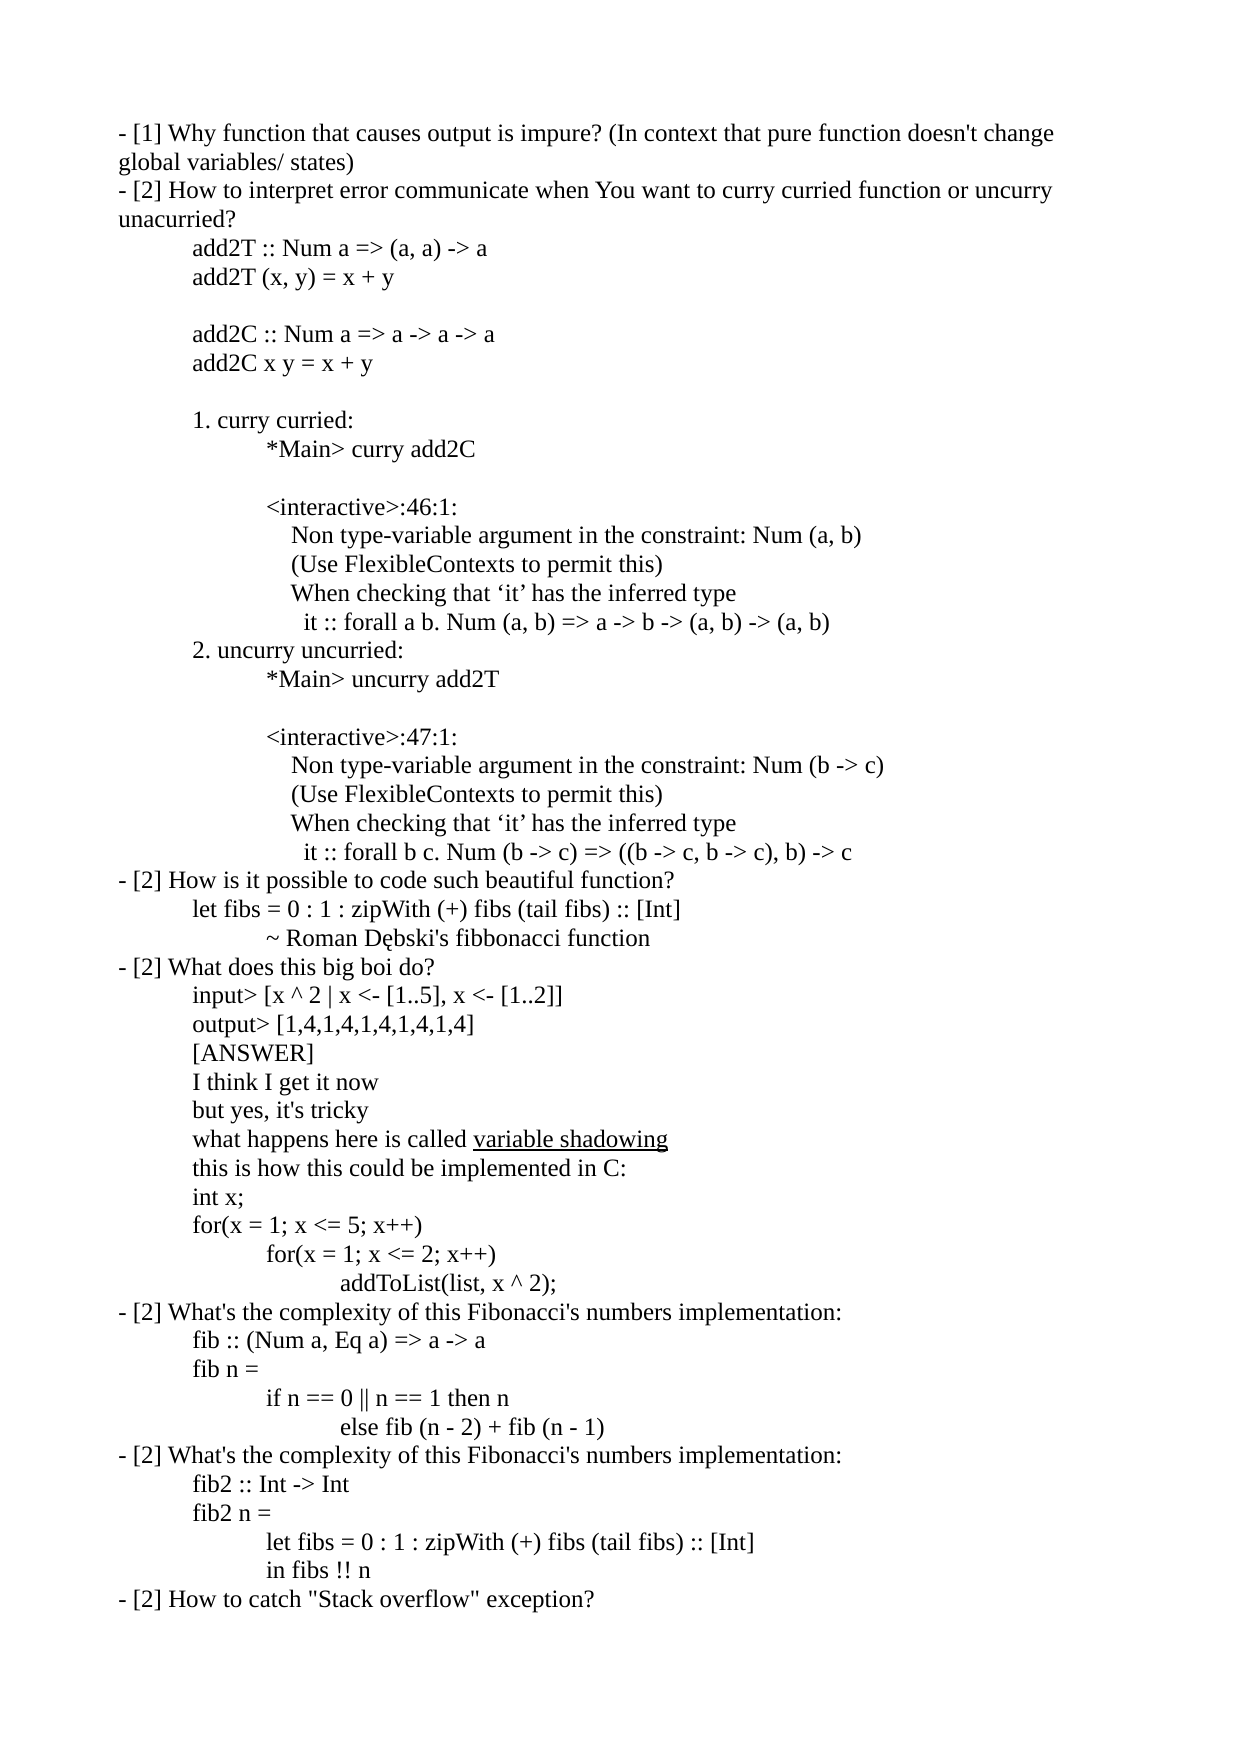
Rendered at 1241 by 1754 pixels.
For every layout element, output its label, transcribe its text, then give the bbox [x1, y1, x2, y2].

text When checking that ‘it’ has the inferred type [118, 578, 1122, 607]
text let fibs = 0 : 1 : zipWith (+) fibs (tail fibs) :: [Int] [118, 1527, 1122, 1556]
text fib2 n = [118, 1498, 1122, 1527]
text <interactive>:46:1: [118, 492, 1122, 521]
text fib n = [118, 1354, 1122, 1383]
text add2T :: Num a => (a, a) -> a [118, 233, 1122, 262]
text [ANSWER] [118, 1038, 1122, 1067]
text what happens here is called variable shadowing [118, 1124, 1122, 1153]
text *Main> curry add2C [118, 434, 1122, 463]
text - [2] What's the complexity of this Fibonacci's numbers implementation: [118, 1441, 1122, 1469]
text <interactive>:47:1: [118, 722, 1122, 751]
text else fib (n - 2) + fib (n - 1) [118, 1412, 1122, 1441]
text add2C x y = x + y [118, 348, 1122, 377]
text add2T (x, y) = x + y [118, 262, 1122, 291]
text - [2] What does this big boi do? [118, 952, 1122, 981]
text (Use FlexibleContexts to permit this) [118, 779, 1122, 808]
text addToList(list, x ^ 2); [118, 1268, 1122, 1297]
text - [2] What's the complexity of this Fibonacci's numbers implementation: [118, 1297, 1122, 1326]
text When checking that ‘it’ has the inferred type [118, 808, 1122, 837]
text input> [x ^ 2 | x <- [1..5], x <- [1..2]] [118, 981, 1122, 1009]
text fib :: (Num a, Eq a) => a -> a [118, 1326, 1122, 1354]
text - [1] Why function that causes output is impure? (In context that pure function doesn't change global variables/ states) [118, 118, 1122, 176]
text I think I get it now [118, 1067, 1122, 1096]
text - [2] How to catch "Stack overflow" exception? [118, 1584, 1122, 1613]
text fib2 :: Int -> Int [118, 1469, 1122, 1498]
text Non type-variable argument in the constraint: Num (a, b) [118, 521, 1122, 549]
text it :: forall b c. Num (b -> c) => ((b -> c, b -> c), b) -> c [118, 837, 1122, 866]
text 2. uncurry uncurried: [118, 636, 1122, 664]
text output> [1,4,1,4,1,4,1,4,1,4] [118, 1009, 1122, 1038]
text 1. curry curried: [118, 406, 1122, 434]
text Non type-variable argument in the constraint: Num (b -> c) [118, 751, 1122, 779]
text for(x = 1; x <= 5; x++) [118, 1211, 1122, 1239]
text *Main> uncurry add2T [118, 664, 1122, 693]
text let fibs = 0 : 1 : zipWith (+) fibs (tail fibs) :: [Int] [118, 894, 1122, 923]
text ~ Roman Dębski's fibbonacci function [118, 923, 1122, 952]
text int x; [118, 1182, 1122, 1211]
text but yes, it's tricky [118, 1096, 1122, 1124]
text (Use FlexibleContexts to permit this) [118, 549, 1122, 578]
text in fibs !! n [118, 1556, 1122, 1584]
text for(x = 1; x <= 2; x++) [118, 1239, 1122, 1268]
text - [2] How is it possible to code such beautiful function? [118, 866, 1122, 894]
text if n == 0 || n == 1 then n [118, 1383, 1122, 1412]
text - [2] How to interpret error communicate when You want to curry curried function or uncurry unacurried? [118, 176, 1122, 233]
text add2C :: Num a => a -> a -> a [118, 319, 1122, 348]
text this is how this could be implemented in C: [118, 1153, 1122, 1182]
text it :: forall a b. Num (a, b) => a -> b -> (a, b) -> (a, b) [118, 607, 1122, 636]
